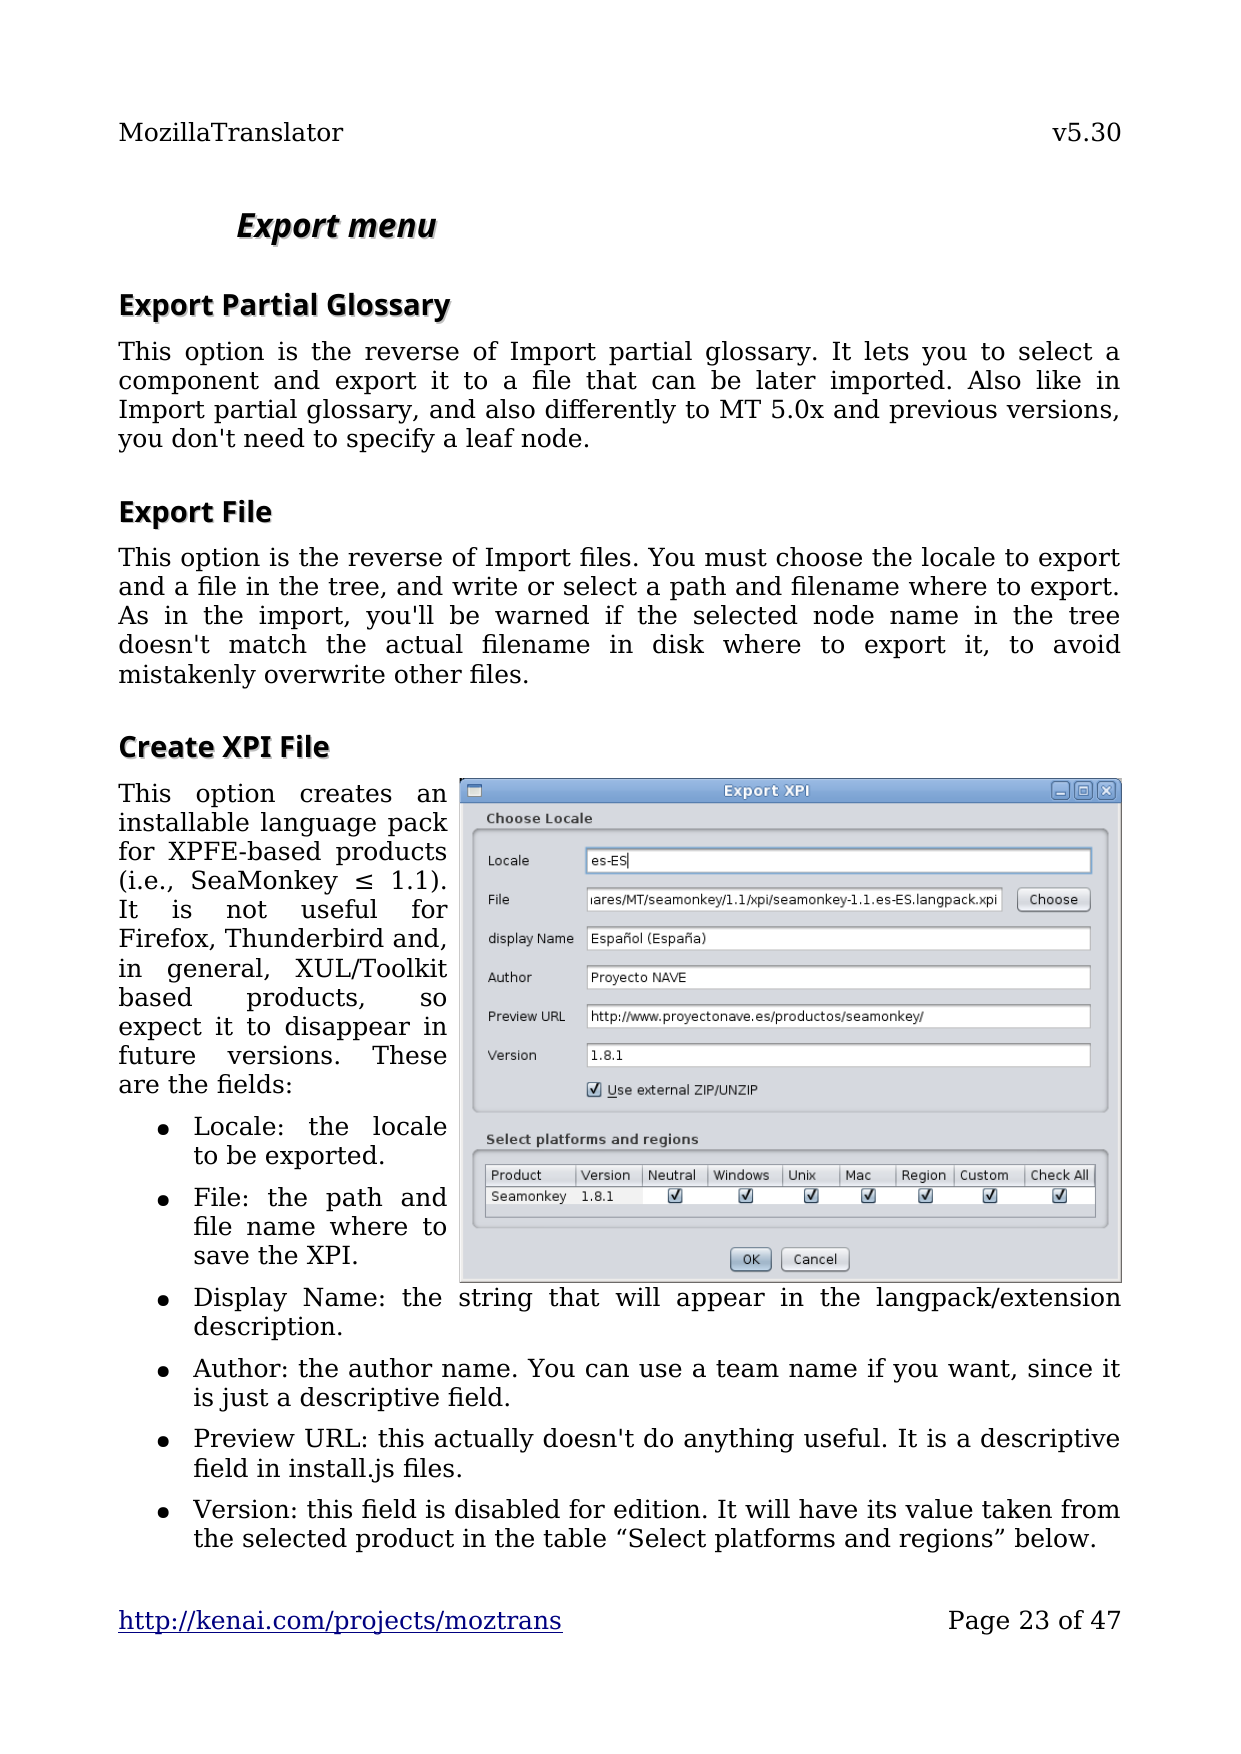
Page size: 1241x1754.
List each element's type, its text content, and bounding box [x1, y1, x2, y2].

subtitle Export menu [236, 202, 1122, 247]
text This option creates an installable language pack for XPFE-based products (i.e., SeaMonkey ≤ 1.1). It is not useful for Firefox, Thunderbird and, in general, XUL/Toolkit based products, so expect it to disappear in future versions. These are the fields: [118, 779, 459, 1099]
subtitle Export File [118, 491, 1122, 531]
subtitle Display Name: the string that will appear in the langpack/extension description. [156, 1283, 1122, 1341]
subtitle Author: the author name. You can use a team name if you want, since it is just a descriptive field. [156, 1354, 1122, 1412]
subtitle File: the path and file name where to save the XPI. [156, 1183, 459, 1270]
picture [459, 778, 1122, 1283]
subtitle Create XPI File [118, 727, 1122, 766]
text This option is the reverse of Import partial glossary. It lets you to select a component and export it to a file that can be later imported. Also like in Import partial glossary, and also differently to MT 5.0x and previous versions, you don't need to specify a leaf node. [118, 337, 1122, 453]
subtitle Version: this field is disabled for edition. It will have its value taken from the selected product in the table “Select platforms and regions” below. [156, 1495, 1122, 1554]
subtitle Export Partial Glossary [118, 285, 1122, 324]
text This option is the reverse of Import files. You must choose the locale to export and a file in the tree, and write or select a path and filename where to export. As in the import, you'll be warned if the selected node name in the tree doesn't match the actual filename in disk where to export it, to avoid mistakenly overwrite other files. [118, 543, 1122, 689]
subtitle Preview URL: this actually doesn't do anything useful. It is a descriptive field in install.js files. [156, 1424, 1122, 1483]
subtitle Locale: the locale to be exported. [156, 1112, 459, 1170]
